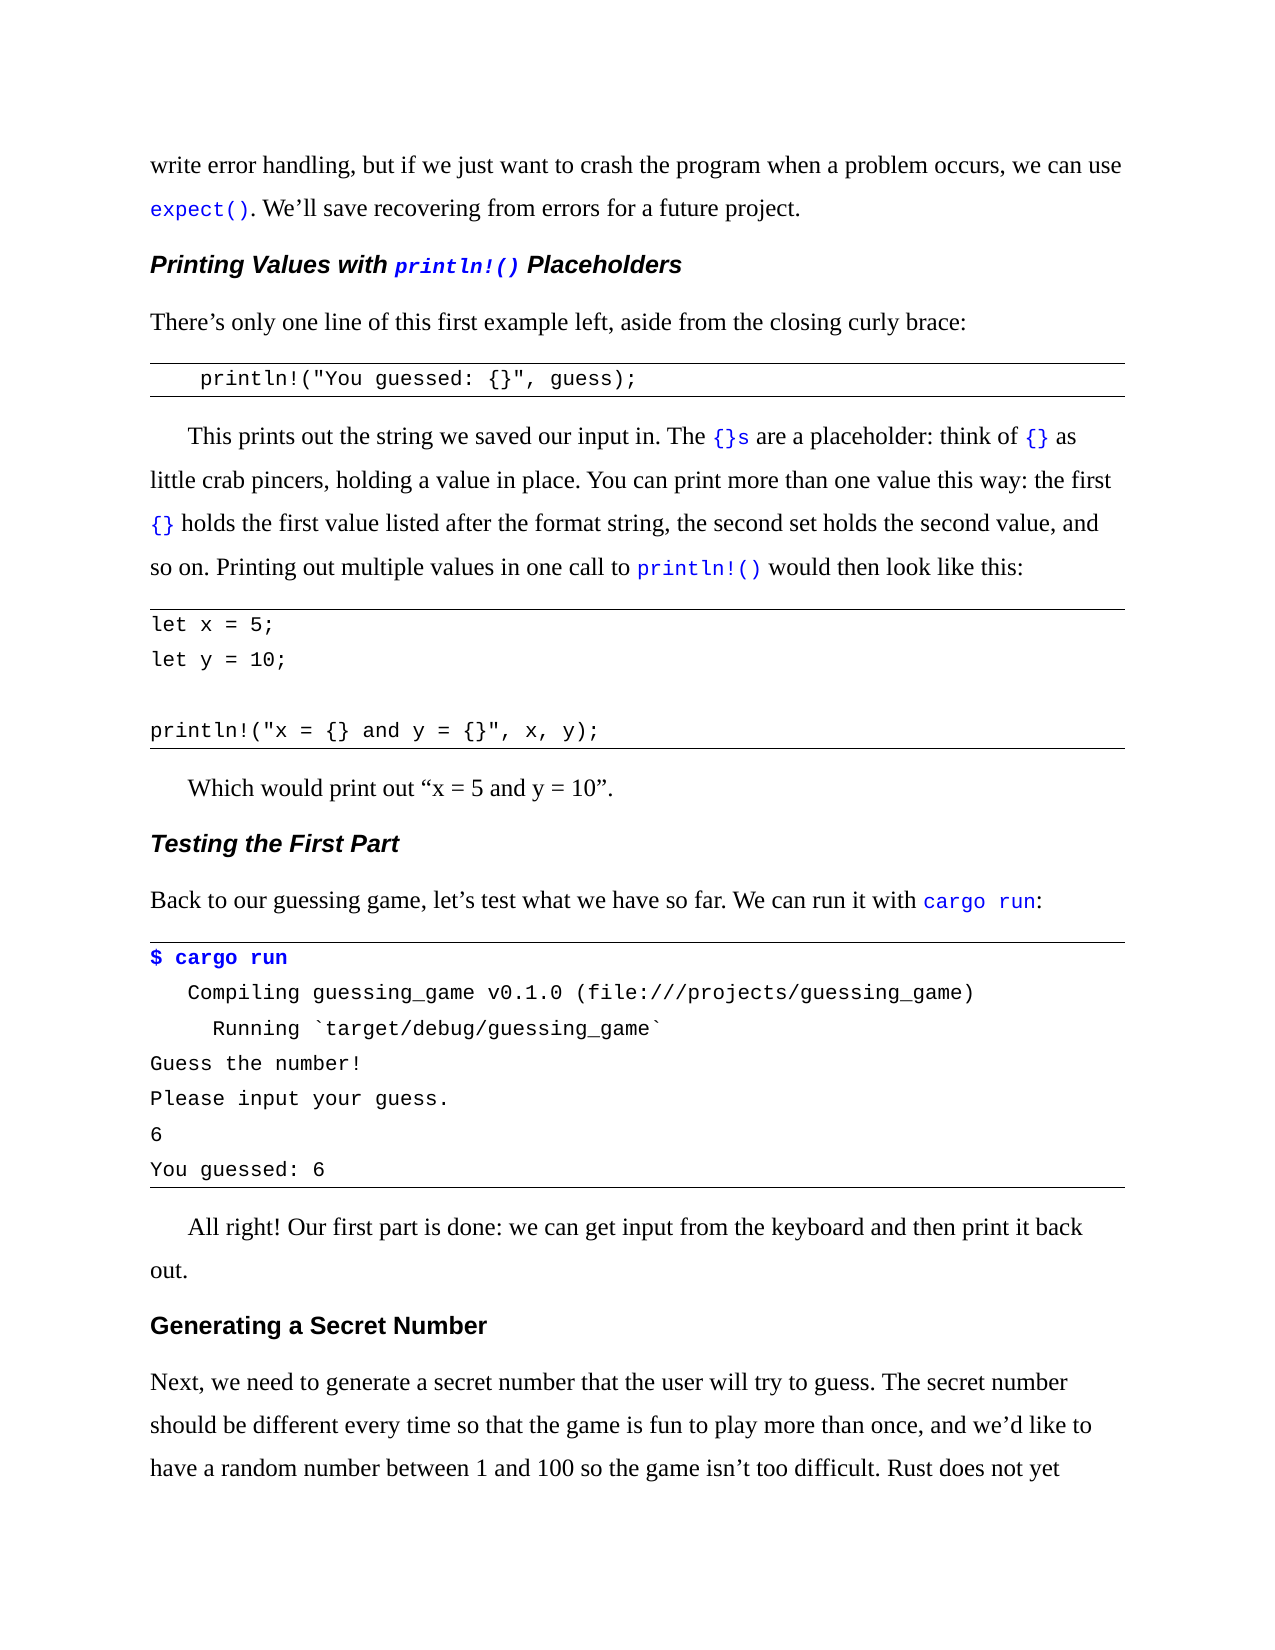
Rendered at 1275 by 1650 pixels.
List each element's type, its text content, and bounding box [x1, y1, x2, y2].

text println!("x = {} and y = {}", x, y); [150, 720, 1125, 748]
text You guessed: 6 [150, 1159, 1125, 1187]
text This prints out the string we saved our input in. The {}s are a placeholder: think of {} as little crab pincers, holding a value in place. You can print more than one value this way: the first {} holds the first value listed after the format string, the second set holds the second value, and so on. Printing out multiple values in one call to println!() would then look like this: [150, 421, 1125, 582]
text 6 [150, 1124, 1125, 1147]
text Testing the First Part [150, 829, 1125, 858]
text Guess the number! [150, 1053, 1125, 1077]
text All right! Our first part is done: we can get input from the keyboard and then print it back out. [150, 1212, 1125, 1284]
text Generating a Secret Number [150, 1311, 1125, 1340]
text Next, we need to generate a secret number that the user will try to guess. The secret number should be different every time so that the game is fun to play more than once, and we’d like to have a random number between 1 and 100 so the game isn’t too difficult. Rust does not yet [150, 1367, 1125, 1482]
text Printing Values with println!() Placeholders [150, 250, 1125, 280]
text Compiling guessing_game v0.1.0 (file:///projects/guessing_game) [150, 982, 1125, 1006]
text Running `target/debug/guessing_game` [150, 1018, 1125, 1041]
text Back to our guessing game, let’s test what we have so far. We can run it with cargo run: [150, 885, 1125, 914]
text There’s only one line of this first example left, aside from the closing curly brace: [150, 307, 1125, 336]
text Which would print out “x = 5 and y = 10”. [150, 773, 1125, 802]
text let x = 5; [150, 610, 1125, 638]
text let y = 10; [150, 649, 1125, 673]
text Please input your guess. [150, 1088, 1125, 1112]
text $ cargo run [150, 943, 1125, 970]
text println!("You guessed: {}", guess); [150, 364, 1125, 396]
text write error handling, but if we just want to crash the program when a problem occurs, we can use expect(). We’ll save recovering from errors for a future project. [150, 150, 1125, 223]
